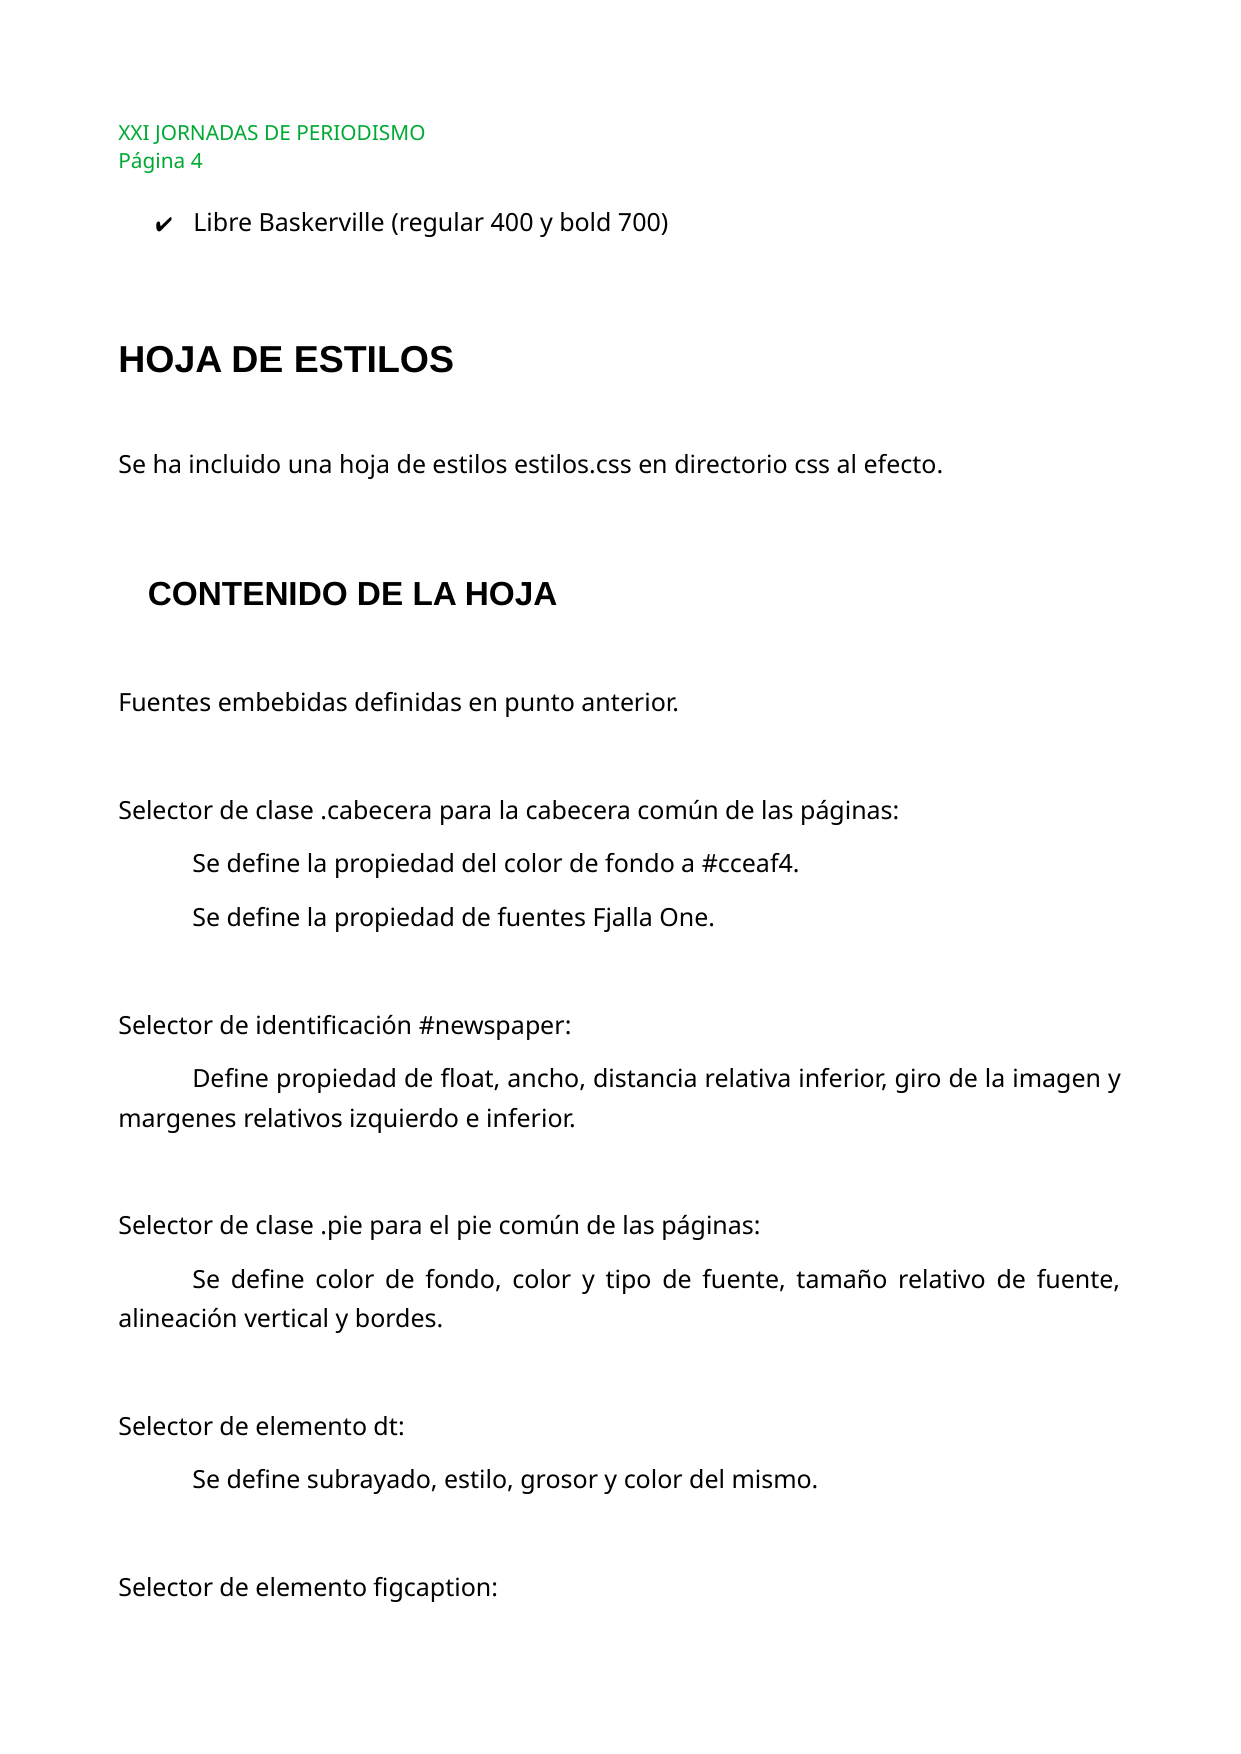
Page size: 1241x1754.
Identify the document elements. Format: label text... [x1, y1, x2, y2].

text Se define subrayado, estilo, grosor y color del mismo. [118, 1462, 1122, 1496]
text Se ha incluido una hoja de estilos estilos.css en directorio css al efecto. [118, 446, 1122, 480]
text Fuentes embebidas definidas en punto anterior. [118, 685, 1122, 719]
subtitle CONTENIDO DE LA HOJA [148, 574, 1093, 613]
text Selector de elemento dt: [118, 1408, 1122, 1442]
text Se define la propiedad de fuentes Fjalla One. [118, 900, 1122, 934]
subtitle HOJA DE ESTILOS [118, 337, 1122, 380]
text Selector de identificación #newspaper: [118, 1007, 1122, 1041]
text Define propiedad de float, ancho, distancia relativa inferior, giro de la imagen y margenes relativos izquierdo e inferior. [118, 1061, 1122, 1134]
text Selector de clase .cabecera para la cabecera común de las páginas: [118, 792, 1122, 826]
text Selector de clase .pie para el pie común de las páginas: [118, 1208, 1122, 1242]
text Se define la propiedad del color de fondo a #cceaf4. [118, 846, 1122, 880]
list Libre Baskerville (regular 400 y bold 700) [156, 204, 1122, 238]
text Se define color de fondo, color y tipo de fuente, tamaño relativo de fuente, alineación vertical y bordes. [118, 1261, 1122, 1335]
text Selector de elemento figcaption: [118, 1569, 1122, 1603]
